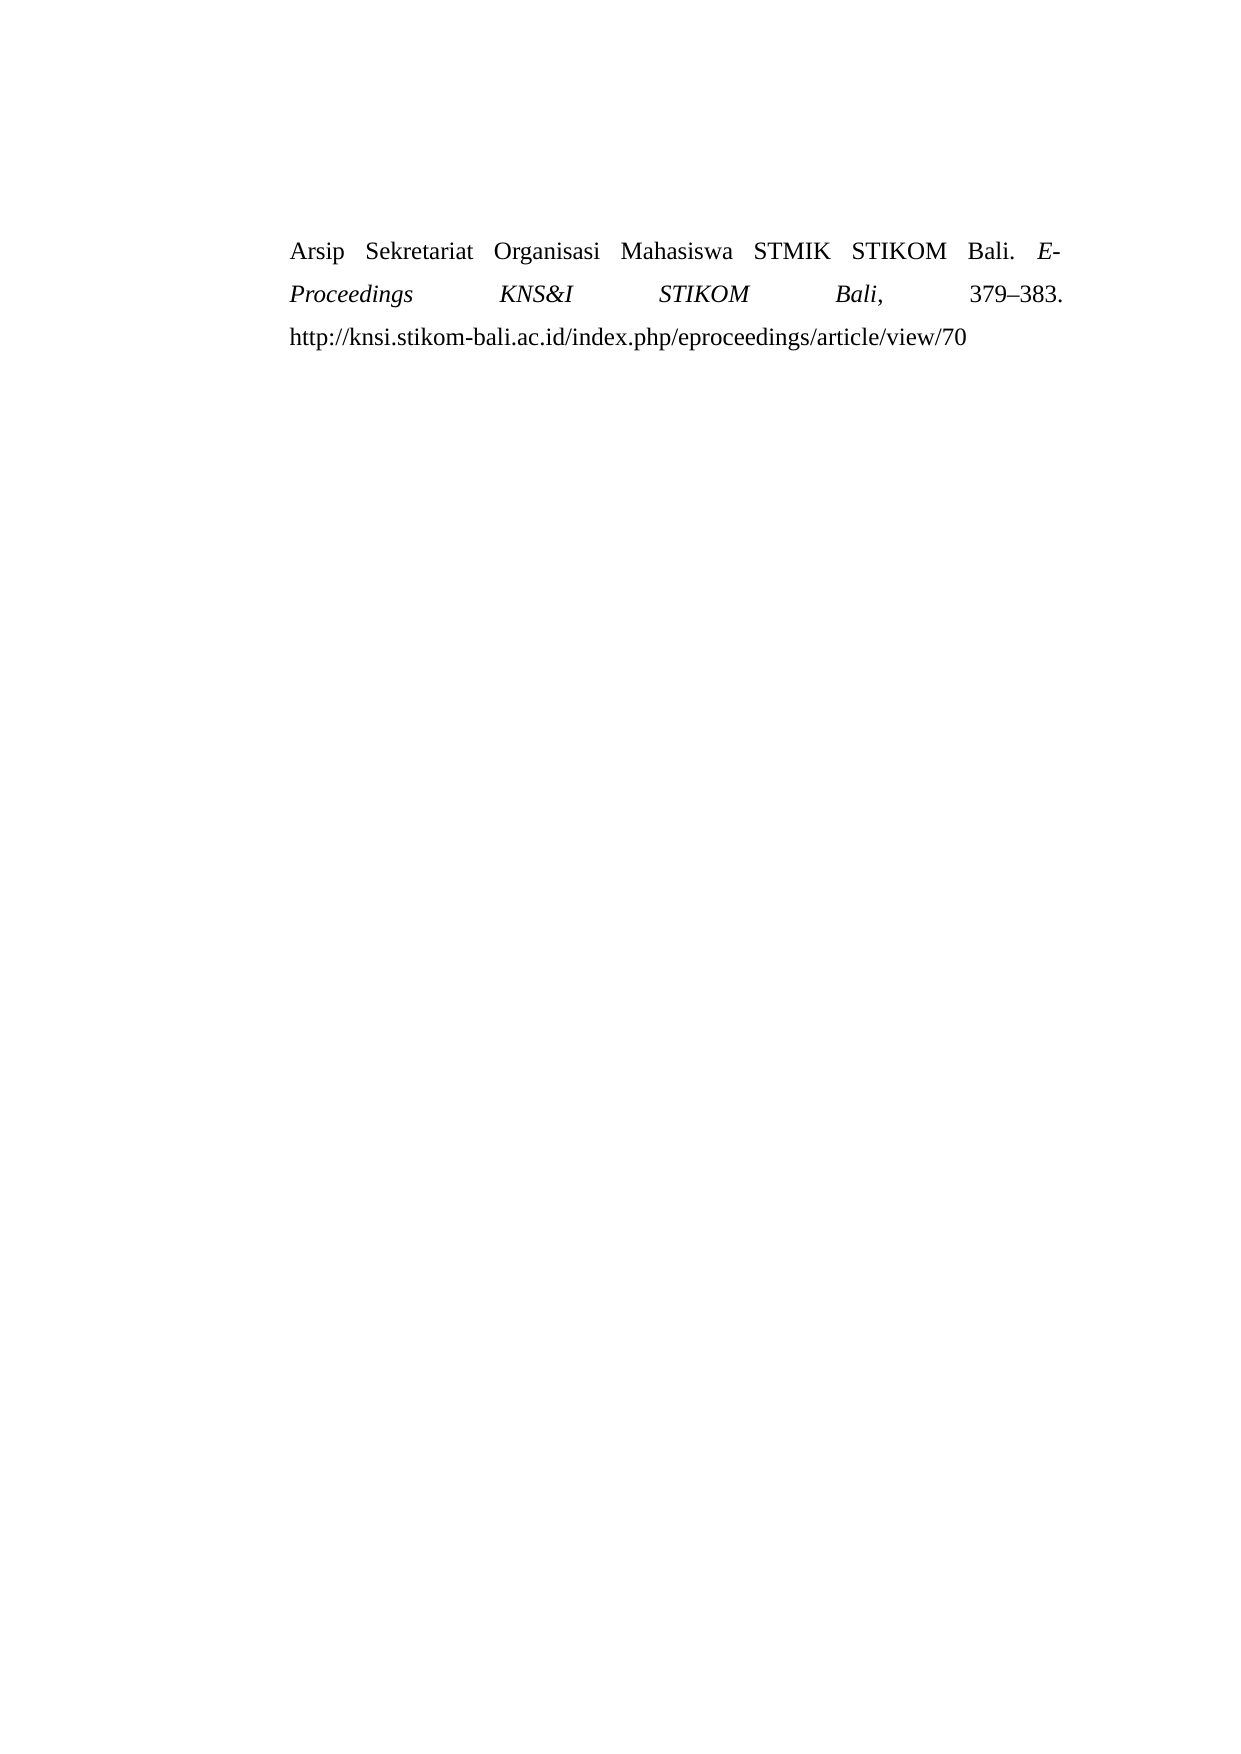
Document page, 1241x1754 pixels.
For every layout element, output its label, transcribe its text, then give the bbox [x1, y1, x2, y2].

text Arsip Sekretariat Organisasi Mahasiswa STMIK STIKOM Bali. E-Proceedings KNS&I STIKOM Bali, 379–383. http://knsi.stikom-bali.ac.id/index.php/eproceedings/article/view/70 [289, 236, 1063, 351]
